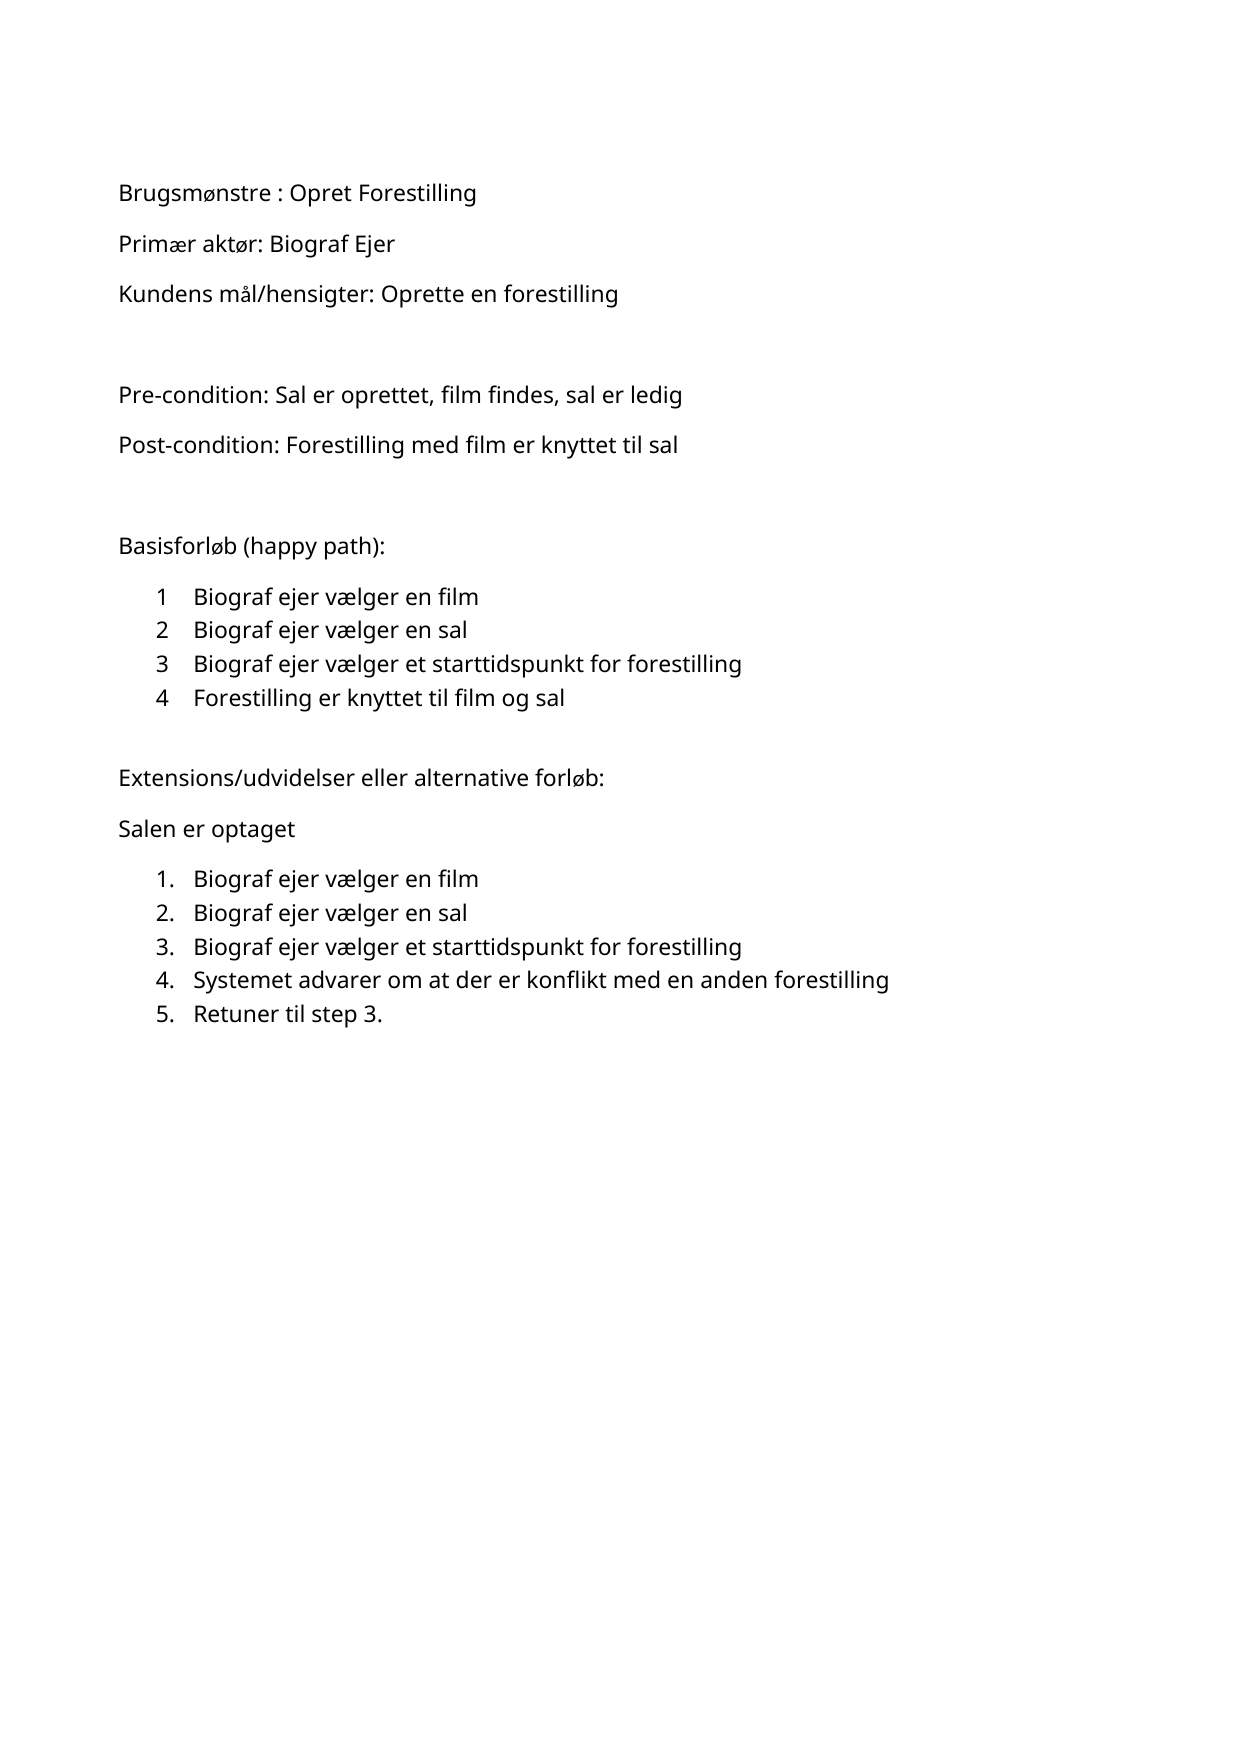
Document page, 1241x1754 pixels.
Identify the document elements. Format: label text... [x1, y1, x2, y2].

text Salen er optaget [118, 813, 1122, 844]
text Brugsmønstre : Opret Forestilling [118, 177, 1122, 208]
text Pre-condition: Sal er oprettet, film findes, sal er ledig [118, 379, 1122, 410]
text Extensions/udvidelser eller alternative forløb: [118, 762, 1122, 794]
list Biograf ejer vælger en sal [156, 897, 1122, 928]
text Kundens mål/hensigter: Oprette en forestilling [118, 278, 1122, 309]
list Biograf ejer vælger et starttidspunkt for forestilling [156, 648, 1122, 679]
list Systemet advarer om at der er konflikt med en anden forestilling [156, 964, 1122, 996]
text Primær aktør: Biograf Ejer [118, 228, 1122, 259]
list Biograf ejer vælger en film [156, 863, 1122, 894]
list Forestilling er knyttet til film og sal [156, 682, 1122, 713]
text Post-condition: Forestilling med film er knyttet til sal [118, 429, 1122, 461]
list Biograf ejer vælger en film [156, 581, 1122, 612]
text Basisforløb (happy path): [118, 530, 1122, 561]
list Retuner til step 3. [156, 998, 1122, 1029]
list Biograf ejer vælger et starttidspunkt for forestilling [156, 931, 1122, 962]
list Biograf ejer vælger en sal [156, 614, 1122, 646]
